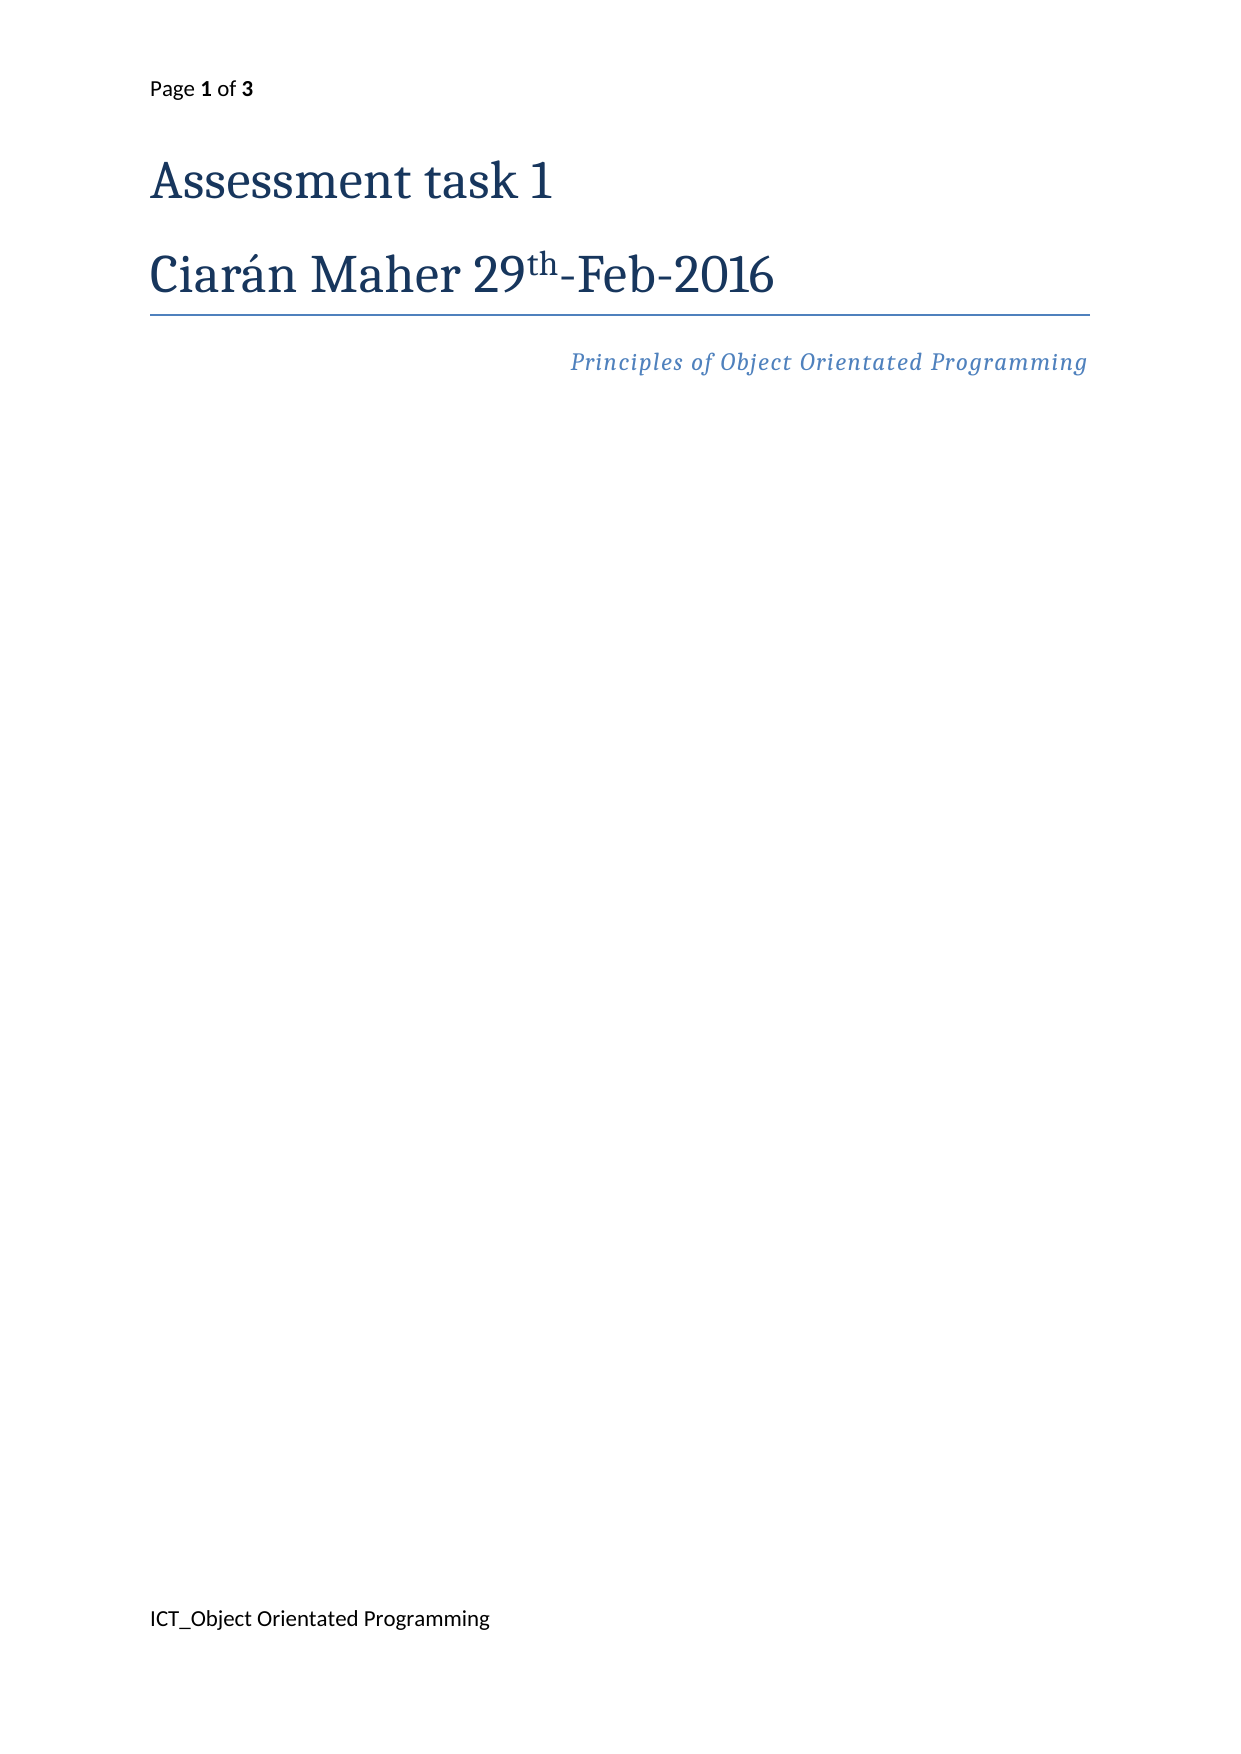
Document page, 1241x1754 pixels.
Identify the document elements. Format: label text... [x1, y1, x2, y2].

title Assessment task 1 [150, 150, 1090, 212]
subtitle Principles of Object Orientated Programming [150, 347, 1090, 376]
title Ciarán Maher 29th-Feb-2016 [150, 243, 1090, 314]
